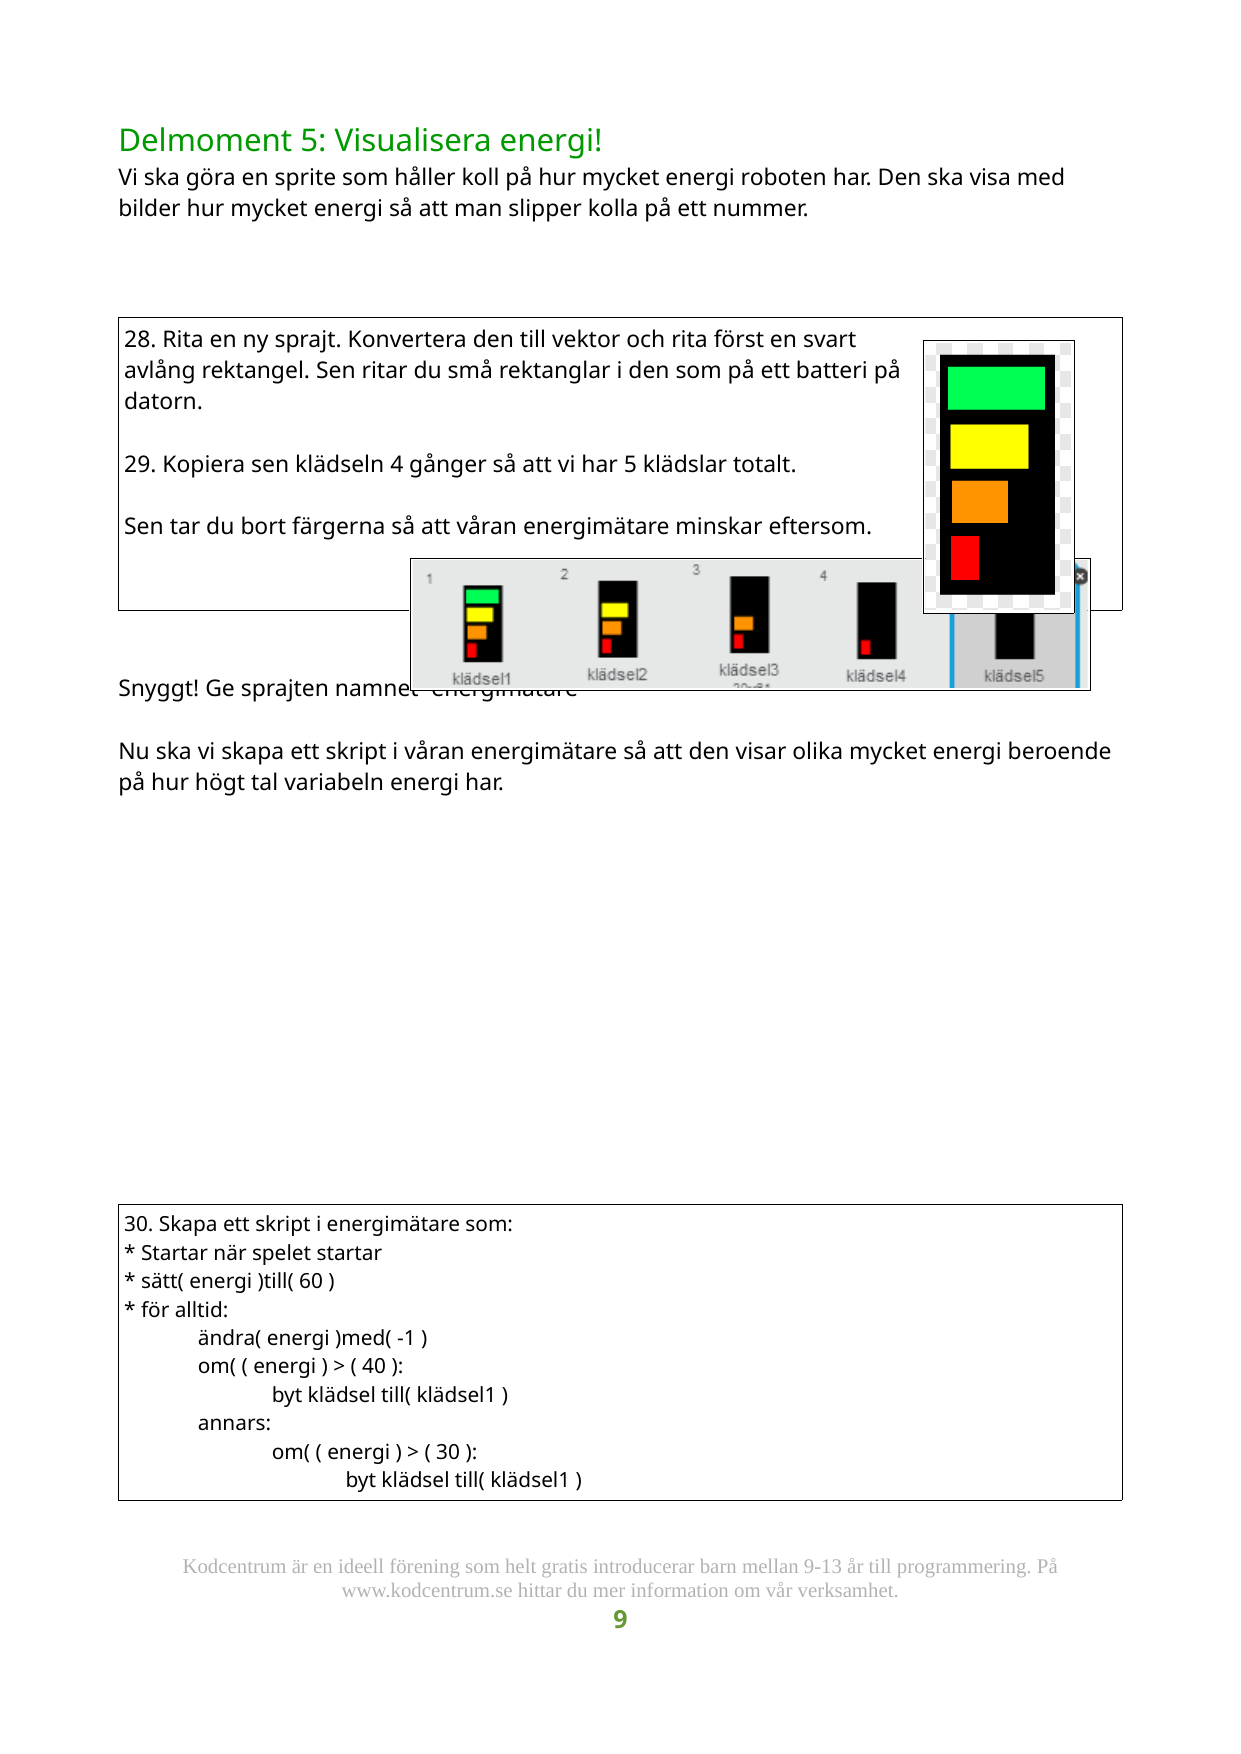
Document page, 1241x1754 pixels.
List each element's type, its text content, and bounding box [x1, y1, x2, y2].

text Delmoment 5: Visualisera energi! [118, 118, 1122, 161]
table_header 28. Rita en ny sprajt. Konvertera den till vektor och rita först en svart avlång rektangel. Sen ritar du små rektanglar i den som på ett batteri på datorn. 29. Kopiera sen klädseln 4 gånger så att vi har 5 klädslar totalt. Sen tar du bort färgerna så att våran energimätare minskar eftersom. [119, 318, 1122, 610]
picture [412, 560, 1088, 688]
table_header [924, 341, 1074, 613]
text Nu ska vi skapa ett skript i våran energimätare så att den visar olika mycket energi beroende på hur högt tal variabeln energi har. [118, 735, 1122, 797]
text Vi ska göra en sprite som håller koll på hur mycket energi roboten har. Den ska visa med bilder hur mycket energi så att man slipper kolla på ett nummer. [118, 161, 1122, 223]
text Snyggt! Ge sprajten namnet ”energimätare” [118, 672, 1122, 704]
picture [925, 343, 1071, 610]
table_header 30. Skapa ett skript i energimätare som: * Startar när spelet startar * sätt( energi )till( 60 ) * för alltid: ändra( energi )med( -1 ) om( ( energi ) > ( 40 ): byt klädsel till( klädsel1 ) annars: om( ( energi ) > ( 30 ): byt klädsel till( klädsel1 ) [119, 1205, 1122, 1499]
